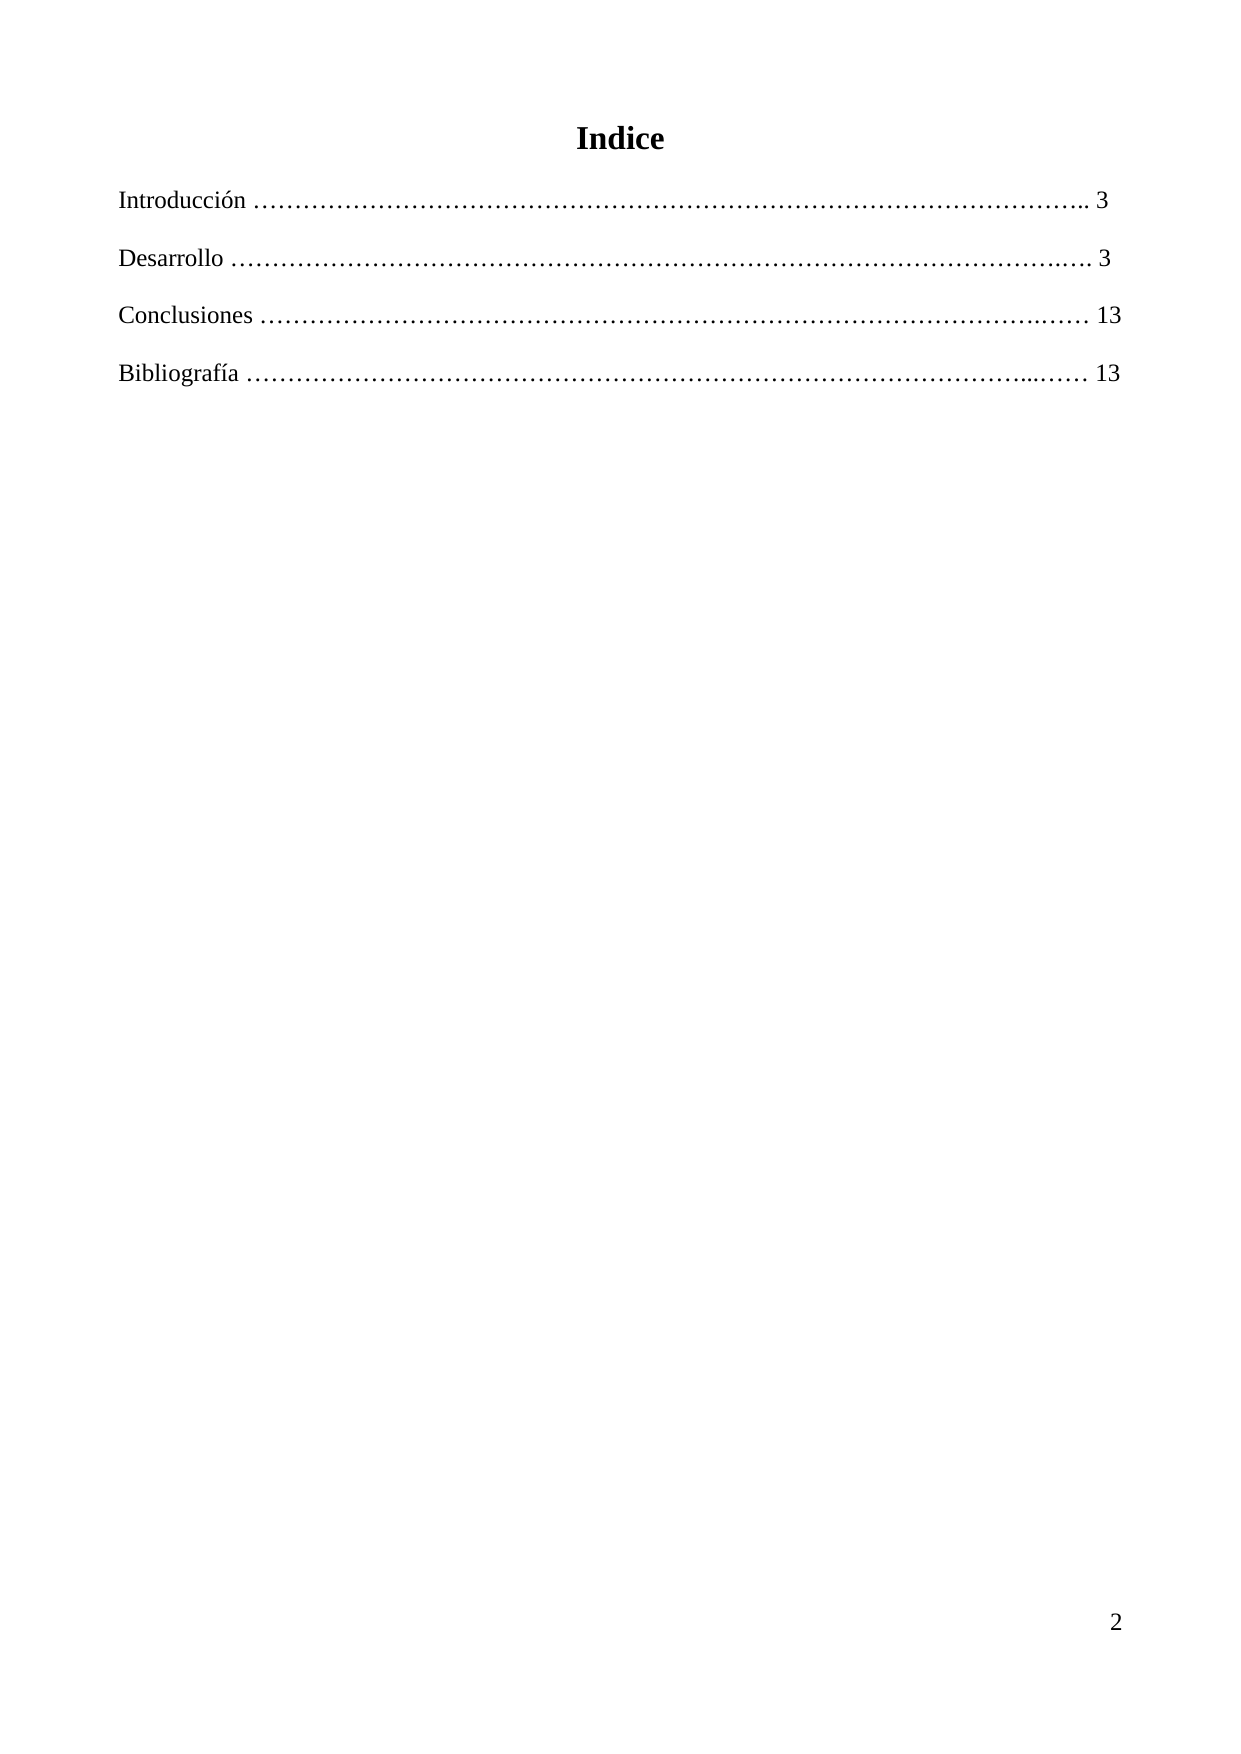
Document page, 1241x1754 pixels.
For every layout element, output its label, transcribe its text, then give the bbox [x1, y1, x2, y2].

text Bibliografía …………………………………………………………………………………...…… 13 [118, 358, 1122, 386]
text Indice [118, 118, 1122, 156]
text Conclusiones ………………………………………………………………………………….…… 13 [118, 300, 1122, 329]
text Desarrollo ……………………………………………………………………………………….…. 3 [118, 243, 1122, 271]
text Introducción ……………………………………………………………………………………….. 3 [118, 185, 1122, 214]
